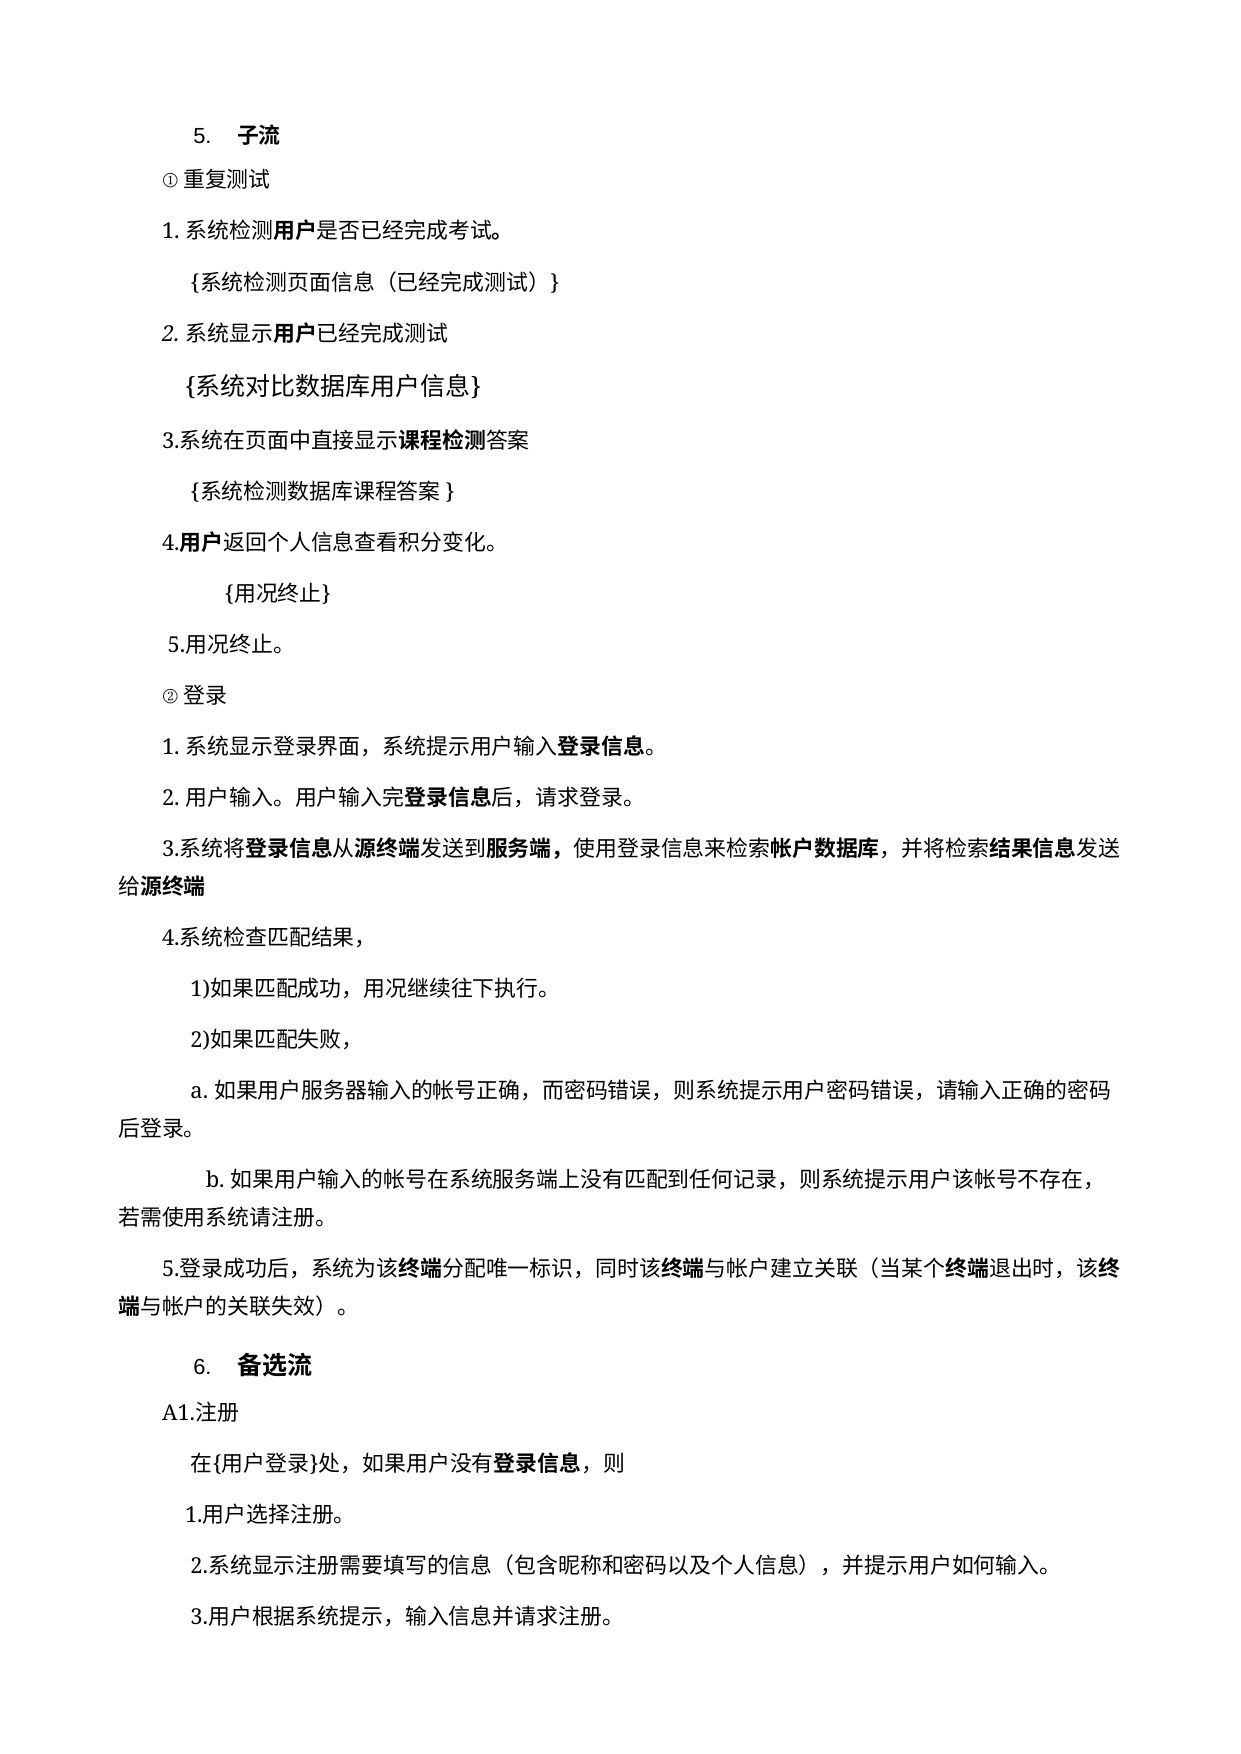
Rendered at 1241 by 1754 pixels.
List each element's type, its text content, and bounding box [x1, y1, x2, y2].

text 4.系统检查匹配结果， [118, 920, 1122, 952]
text {系统检测页面信息（已经完成测试）} [118, 264, 1122, 296]
text 2)如果匹配失败， [118, 1022, 1122, 1054]
text {系统检测数据库课程答案 } [118, 474, 1122, 506]
text 2. 系统显示用户已经完成测试 [118, 316, 1122, 347]
text b. 如果用户输入的帐号在系统服务端上没有匹配到任何记录，则系统提示用户该帐号不存在，若需使用系统请注册。 [118, 1162, 1122, 1232]
text 在{用户登录}处，如果用户没有登录信息，则 [118, 1446, 1122, 1478]
subtitle 子流 [193, 118, 1122, 150]
text 1.用户选择注册。 [118, 1497, 1122, 1529]
text a. 如果用户服务器输入的帐号正确，而密码错误，则系统提示用户密码错误，请输入正确的密码后登录。 [118, 1073, 1122, 1143]
text A1.注册 [118, 1395, 1122, 1427]
text 4.用户返回个人信息查看积分变化。 [118, 525, 1122, 557]
text 1)如果匹配成功，用况继续往下执行。 [118, 971, 1122, 1003]
text ①重复测试 [118, 162, 1122, 194]
text 3.用户根据系统提示，输入信息并请求注册。 [118, 1599, 1122, 1631]
text 3.系统在页面中直接显示课程检测答案 [118, 423, 1122, 455]
text 2. 用户输入。用户输入完登录信息后，请求登录。 [118, 780, 1122, 812]
text {用况终止} [118, 576, 1122, 608]
text 5.用况终止。 [118, 627, 1122, 659]
text 3.系统将登录信息从源终端发送到服务端，使用登录信息来检索帐户数据库，并将检索结果信息发送给源终端 [118, 831, 1122, 901]
text {系统对比数据库用户信息} [118, 367, 1122, 403]
text 1. 系统检测用户是否已经完成考试。 [118, 213, 1122, 245]
text 1. 系统显示登录界面，系统提示用户输入登录信息。 [118, 729, 1122, 761]
text 2.系统显示注册需要填写的信息（包含昵称和密码以及个人信息），并提示用户如何输入。 [118, 1548, 1122, 1580]
subtitle 备选流 [193, 1345, 1122, 1381]
text ②登录 [118, 678, 1122, 710]
text 5.登录成功后，系统为该终端分配唯一标识，同时该终端与帐户建立关联（当某个终端退出时，该终端与帐户的关联失效）。 [118, 1251, 1122, 1321]
